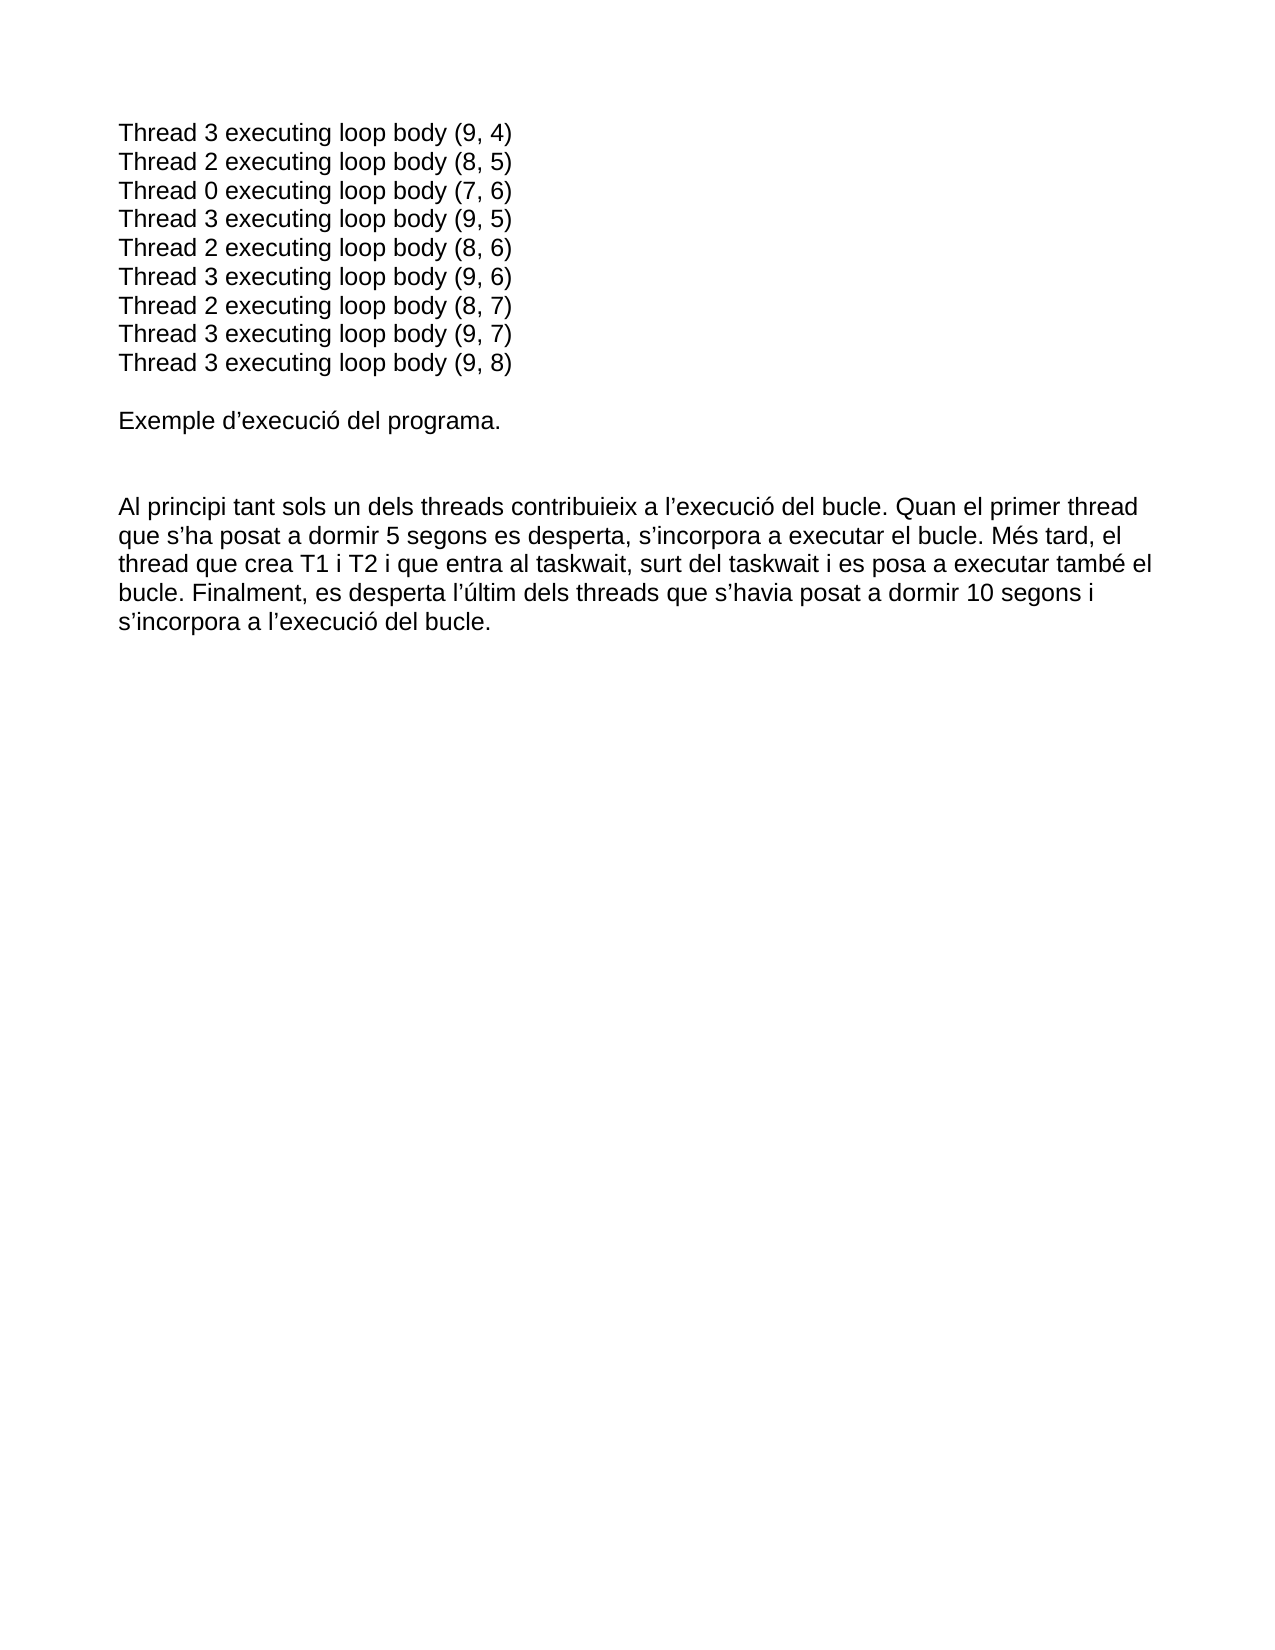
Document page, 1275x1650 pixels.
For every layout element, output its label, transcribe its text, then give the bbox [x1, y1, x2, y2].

text Thread 3 executing loop body (9, 6) [118, 262, 1157, 291]
text Thread 3 executing loop body (9, 8) [118, 348, 1157, 377]
text Al principi tant sols un dels threads contribuieix a l’execució del bucle. Quan el primer thread que s’ha posat a dormir 5 segons es desperta, s’incorpora a executar el bucle. Més tard, el thread que crea T1 i T2 i que entra al taskwait, surt del taskwait i es posa a executar també el bucle. Finalment, es desperta l’últim dels threads que s’havia posat a dormir 10 segons i s’incorpora a l’execució del bucle. [118, 492, 1157, 636]
text Thread 2 executing loop body (8, 6) [118, 233, 1157, 262]
text Thread 0 executing loop body (7, 6) [118, 176, 1157, 204]
text Thread 3 executing loop body (9, 5) [118, 204, 1157, 233]
text Thread 3 executing loop body (9, 4) [118, 118, 1157, 147]
text Thread 3 executing loop body (9, 7) [118, 319, 1157, 348]
text Thread 2 executing loop body (8, 5) [118, 147, 1157, 176]
text Thread 2 executing loop body (8, 7) [118, 291, 1157, 319]
text Exemple d’execució del programa. [118, 406, 1157, 434]
